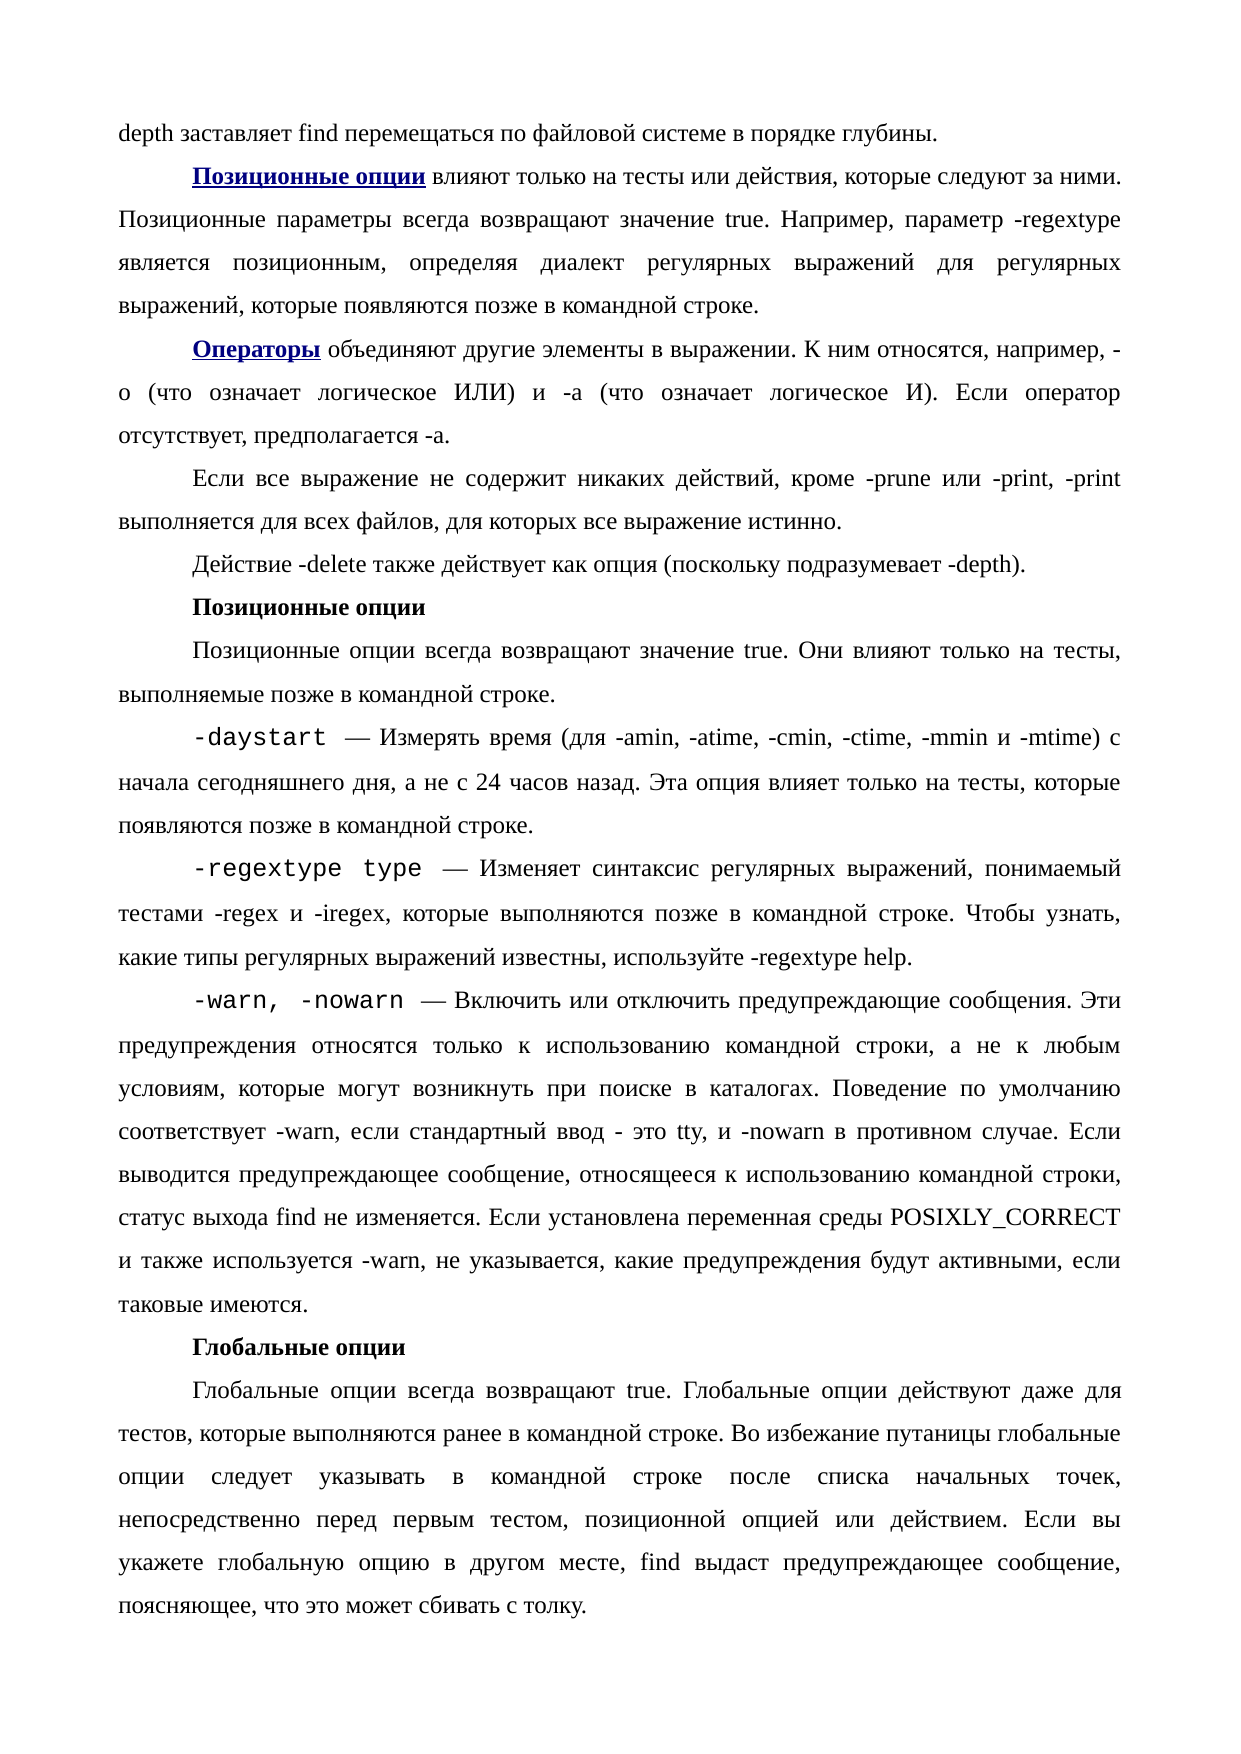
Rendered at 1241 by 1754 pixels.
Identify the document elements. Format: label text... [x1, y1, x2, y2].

text -warn, -nowarn — Включить или отключить предупреждающие сообщения. Эти предупреждения относятся только к использованию командной строки, а не к любым условиям, которые могут возникнуть при поиске в каталогах. Поведение по умолчанию соответствует -warn, если стандартный ввод - это tty, и -nowarn в противном случае. Если выводится предупреждающее сообщение, относящееся к использованию командной строки, статус выхода find не изменяется. Если установлена переменная среды POSIXLY_CORRECT и также используется -warn, не указывается, какие предупреждения будут активными, если таковые имеются. [118, 985, 1122, 1317]
text -daystart — Измерять время (для -amin, -atime, -cmin, -ctime, -mmin и -mtime) с начала сегодняшнего дня, а не с 24 часов назад. Эта опция влияет только на тесты, которые появляются позже в командной строке. [118, 722, 1122, 839]
text -regextype type — Изменяет синтаксис регулярных выражений, понимаемый тестами -regex и -iregex, которые выполняются позже в командной строке. Чтобы узнать, какие типы регулярных выражений известны, используйте -regextype help. [118, 853, 1122, 970]
text Глобальные опции всегда возвращают true. Глобальные опции действуют даже для тестов, которые выполняются ранее в командной строке. Во избежание путаницы глобальные опции следует указывать в командной строке после списка начальных точек, непосредственно перед первым тестом, позиционной опцией или действием. Если вы укажете глобальную опцию в другом месте, find выдаст предупреждающее сообщение, поясняющее, что это может сбивать с толку. [118, 1375, 1122, 1619]
text Позиционные опции всегда возвращают значение true. Они влияют только на тесты, выполняемые позже в командной строке. [118, 636, 1122, 707]
text Если все выражение не содержит никаких действий, кроме -prune или -print, -print выполняется для всех файлов, для которых все выражение истинно. [118, 463, 1122, 535]
text Позиционные опции влияют только на тесты или действия, которые следуют за ними. Позиционные параметры всегда возвращают значение true. Например, параметр -regextype является позиционным, определяя диалект регулярных выражений для регулярных выражений, которые появляются позже в командной строке. [118, 161, 1122, 319]
text Операторы объединяют другие элементы в выражении. К ним относятся, например, -o (что означает логическое ИЛИ) и -a (что означает логическое И). Если оператор отсутствует, предполагается -a. [118, 334, 1122, 449]
text -depth заставляет find перемещаться по файловой системе в порядке глубины. [118, 118, 1122, 147]
text Действие -delete также действует как опция (поскольку подразумевает -depth). [118, 549, 1122, 578]
text Позиционные опции [118, 592, 1122, 621]
text Глобальные опции [118, 1332, 1122, 1361]
